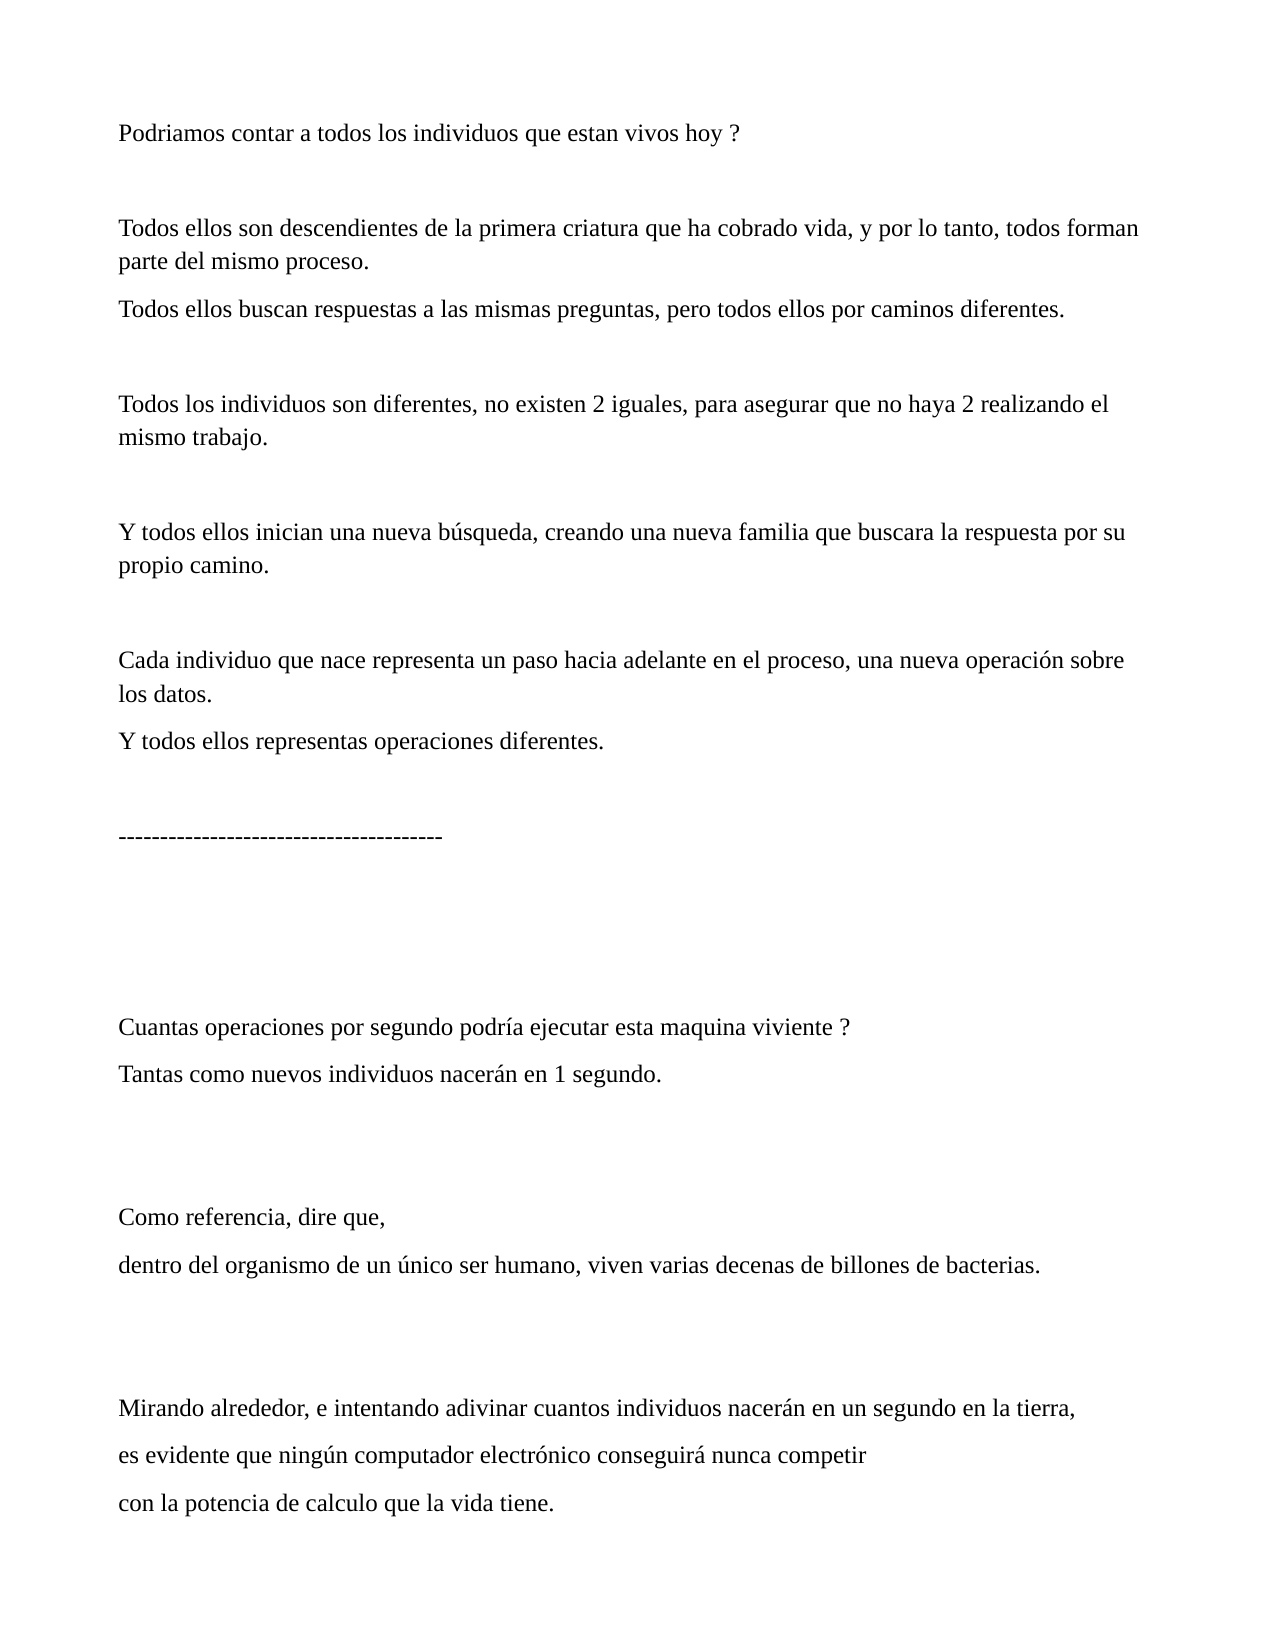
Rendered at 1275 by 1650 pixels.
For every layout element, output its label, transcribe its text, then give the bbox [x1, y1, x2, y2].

text Y todos ellos representas operaciones diferentes. [118, 726, 1157, 755]
text Todos ellos buscan respuestas a las mismas preguntas, pero todos ellos por caminos diferentes. [118, 294, 1157, 323]
text dentro del organismo de un único ser humano, viven varias decenas de billones de bacterias. [118, 1250, 1157, 1279]
text Y todos ellos inician una nueva búsqueda, creando una nueva familia que buscara la respuesta por su propio camino. [118, 517, 1157, 579]
text Cuantas operaciones por segundo podría ejecutar esta maquina viviente ? [118, 1012, 1157, 1041]
text Tantas como nuevos individuos nacerán en 1 segundo. [118, 1059, 1157, 1088]
text Mirando alrededor, e intentando adivinar cuantos individuos nacerán en un segundo en la tierra, [118, 1393, 1157, 1421]
text con la potencia de calculo que la vida tiene. [118, 1488, 1157, 1517]
text Cada individuo que nace representa un paso hacia adelante en el proceso, una nueva operación sobre los datos. [118, 646, 1157, 707]
text --------------------------------------- [118, 821, 1157, 850]
text Como referencia, dire que, [118, 1202, 1157, 1231]
text Todos los individuos son diferentes, no existen 2 iguales, para asegurar que no haya 2 realizando el mismo trabajo. [118, 389, 1157, 451]
text Todos ellos son descendientes de la primera criatura que ha cobrado vida, y por lo tanto, todos forman parte del mismo proceso. [118, 213, 1157, 275]
text Podriamos contar a todos los individuos que estan vivos hoy ? [118, 118, 1157, 147]
text es evidente que ningún computador electrónico conseguirá nunca competir [118, 1440, 1157, 1469]
